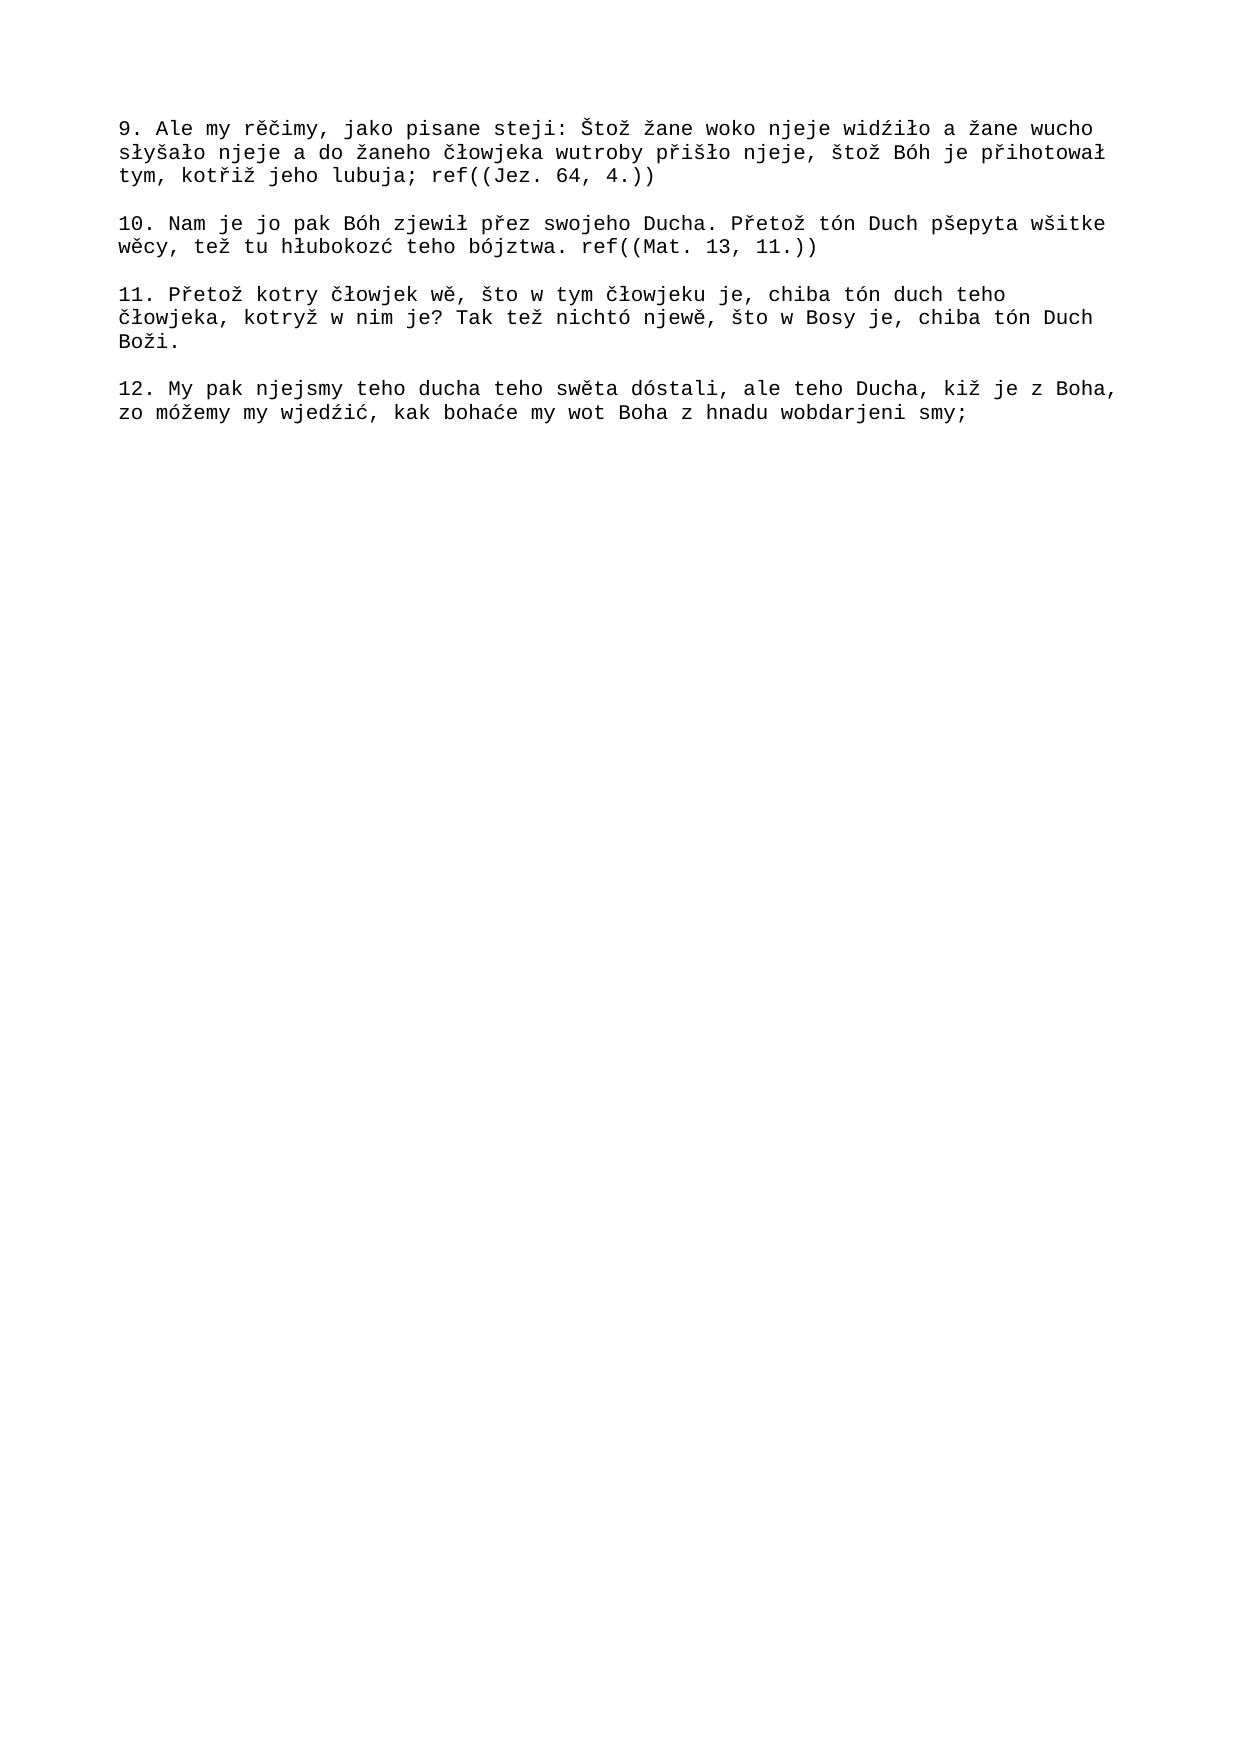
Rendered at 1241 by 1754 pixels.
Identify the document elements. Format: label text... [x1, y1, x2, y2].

text 10. Nam je jo pak Bóh zjewił přez swojeho Ducha. Přetož tón Duch pšepyta wšitke wěcy, tež tu hłubokozć teho bójztwa. ref((Mat. 13, 11.)) [118, 213, 1122, 260]
text 9. Ale my rěčimy, jako pisane steji: Štož žane woko njeje widźiło a žane wucho słyšało njeje a do žaneho čłowjeka wutroby přišło njeje, štož Bóh je přihotował tym, kotřiž jeho lubuja; ref((Jez. 64, 4.)) [118, 118, 1122, 189]
text 12. My pak njejsmy teho ducha teho swěta dóstali, ale teho Ducha, kiž je z Boha, zo móžemy my wjedźić, kak bohaće my wot Boha z hnadu wobdarjeni smy; [118, 378, 1122, 426]
text 11. Přetož kotry čłowjek wě, što w tym čłowjeku je, chiba tón duch teho čłowjeka, kotryž w nim je? Tak tež nichtó njewě, što w Bosy je, chiba tón Duch Boži. [118, 284, 1122, 354]
